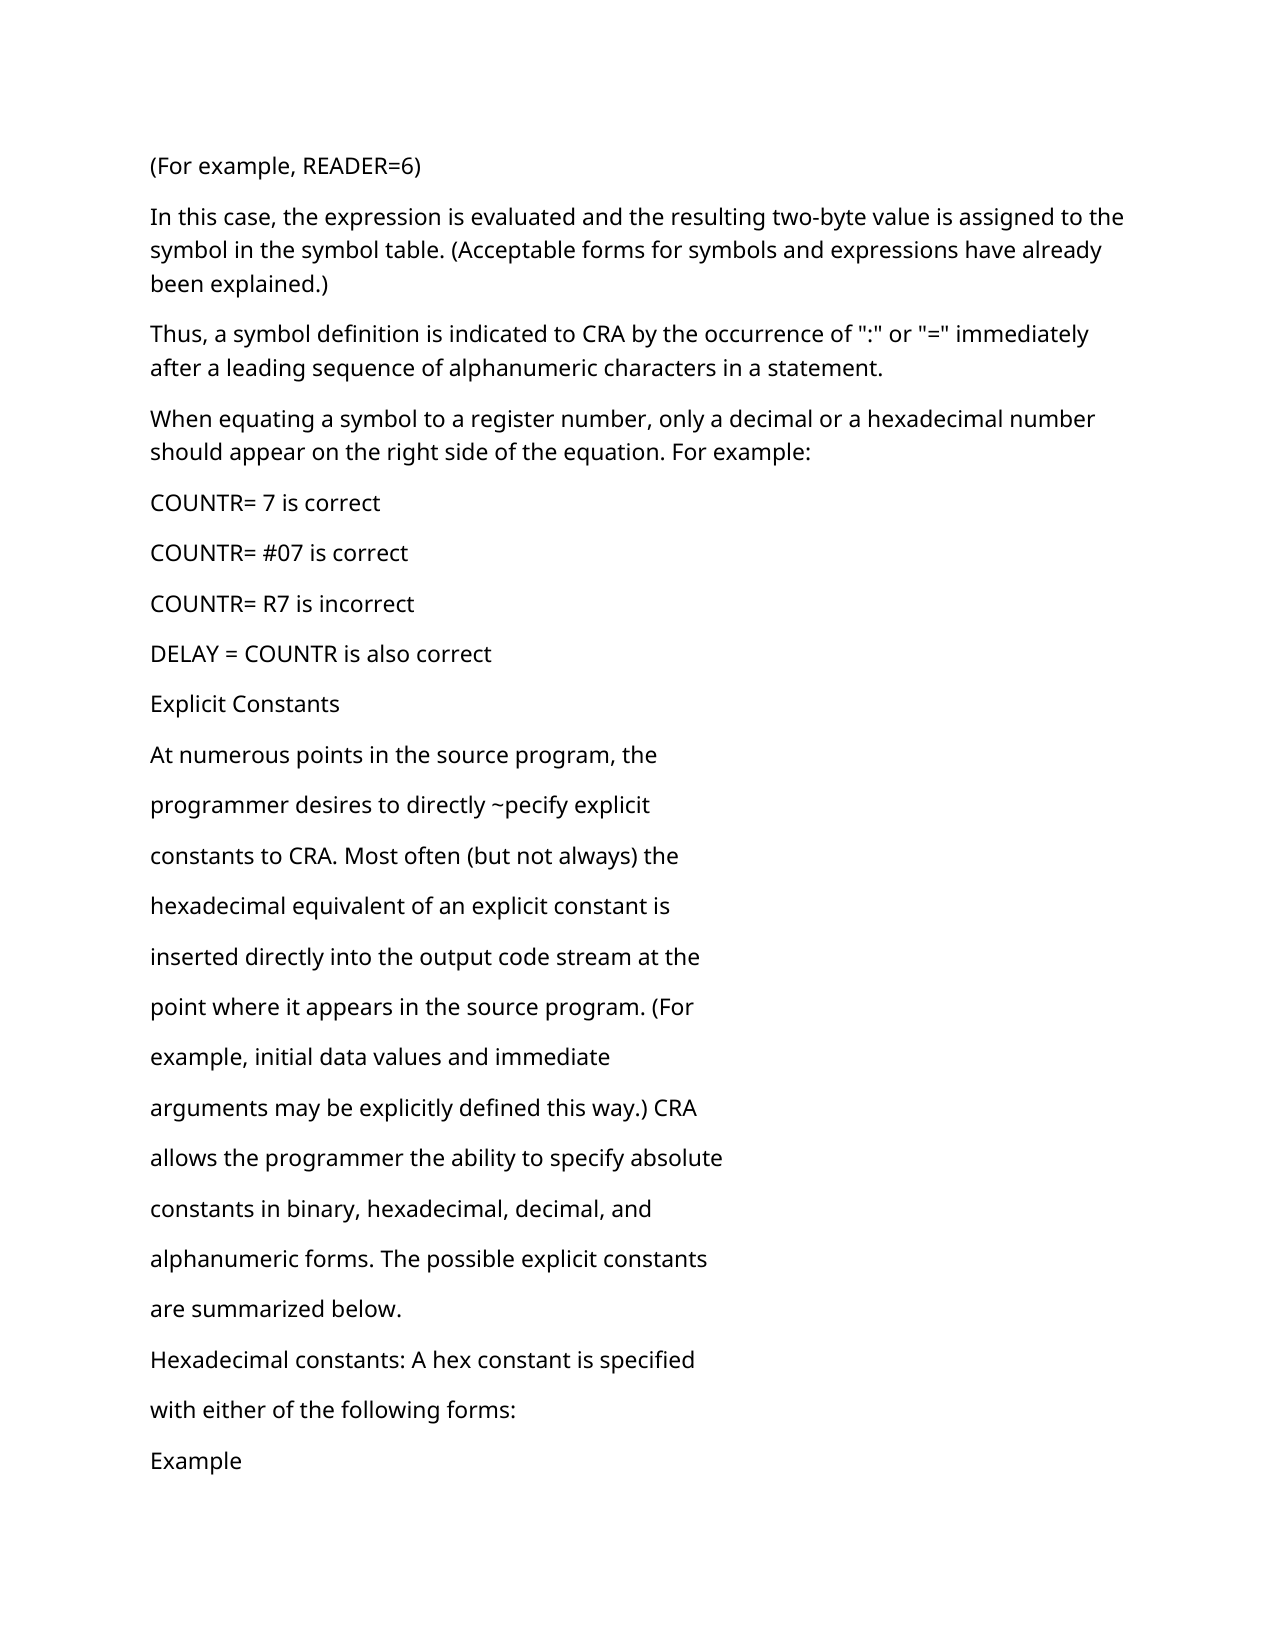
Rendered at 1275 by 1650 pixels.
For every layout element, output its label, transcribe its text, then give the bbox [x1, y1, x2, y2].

text DELAY = COUNTR is also correct [150, 638, 1125, 669]
text Example [150, 1444, 1125, 1476]
text COUNTR= #07 is correct [150, 537, 1125, 568]
text When equating a symbol to a register number, only a decimal or a hexadecimal number should appear on the right side of the equation. For example: [150, 402, 1125, 467]
text constants to CRA. Most often (but not always) the [150, 839, 1125, 871]
text Hexadecimal constants: A hex constant is specified [150, 1344, 1125, 1375]
text In this case, the expression is evaluated and the resulting two-byte value is assigned to the symbol in the symbol table. (Acceptable forms for symbols and expressions have already been explained.) [150, 200, 1125, 299]
text COUNTR= R7 is incorrect [150, 587, 1125, 619]
text Thus, a symbol definition is indicated to CRA by the occurrence of ":" or "=" immediately after a leading sequence of alphanumeric characters in a statement. [150, 318, 1125, 383]
text hexadecimal equivalent of an explicit constant is [150, 890, 1125, 921]
text inserted directly into the output code stream at the [150, 940, 1125, 972]
text Explicit Constants [150, 688, 1125, 719]
text constants in binary, hexadecimal, decimal, and [150, 1192, 1125, 1224]
text allows the programmer the ability to specify absolute [150, 1142, 1125, 1173]
text with either of the following forms: [150, 1394, 1125, 1425]
text (For example, READER=6) [150, 150, 1125, 181]
text programmer desires to directly ~pecify explicit [150, 789, 1125, 820]
text example, initial data values and immediate [150, 1041, 1125, 1072]
text At numerous points in the source program, the [150, 739, 1125, 770]
text point where it appears in the source program. (For [150, 991, 1125, 1022]
text COUNTR= 7 is correct [150, 487, 1125, 518]
text arguments may be explicitly defined this way.) CRA [150, 1092, 1125, 1123]
text are summarized below. [150, 1293, 1125, 1324]
text alphanumeric forms. The possible explicit constants [150, 1243, 1125, 1274]
